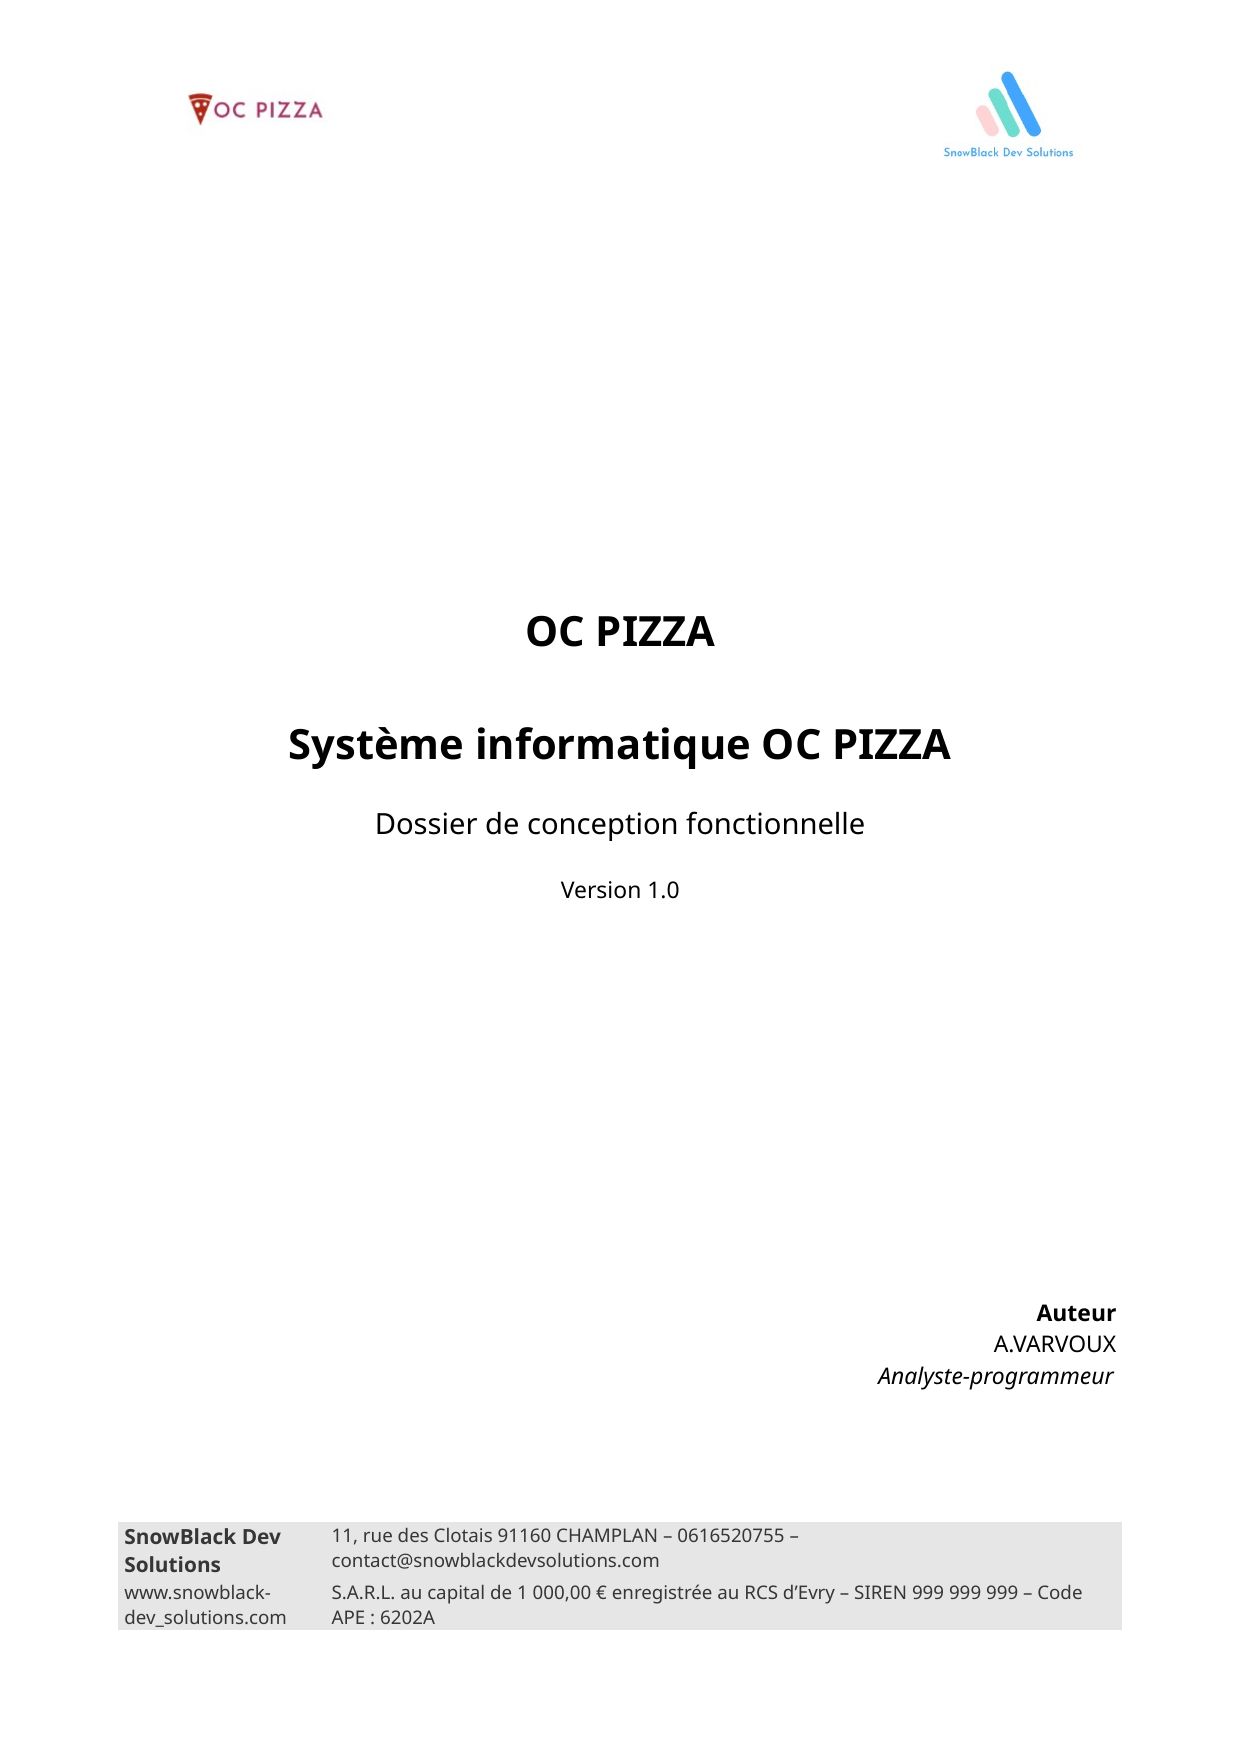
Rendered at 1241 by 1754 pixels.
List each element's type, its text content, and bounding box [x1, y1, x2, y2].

table_header OC PIZZA Système informatique OC PIZZA Dossier de conception fonctionnelle Version 1.0 [118, 234, 1122, 1273]
table_cell Auteur A.VARVOUX Analyste-programmeur [118, 1273, 1122, 1415]
picture [155, 10, 356, 210]
picture [911, 17, 1105, 210]
